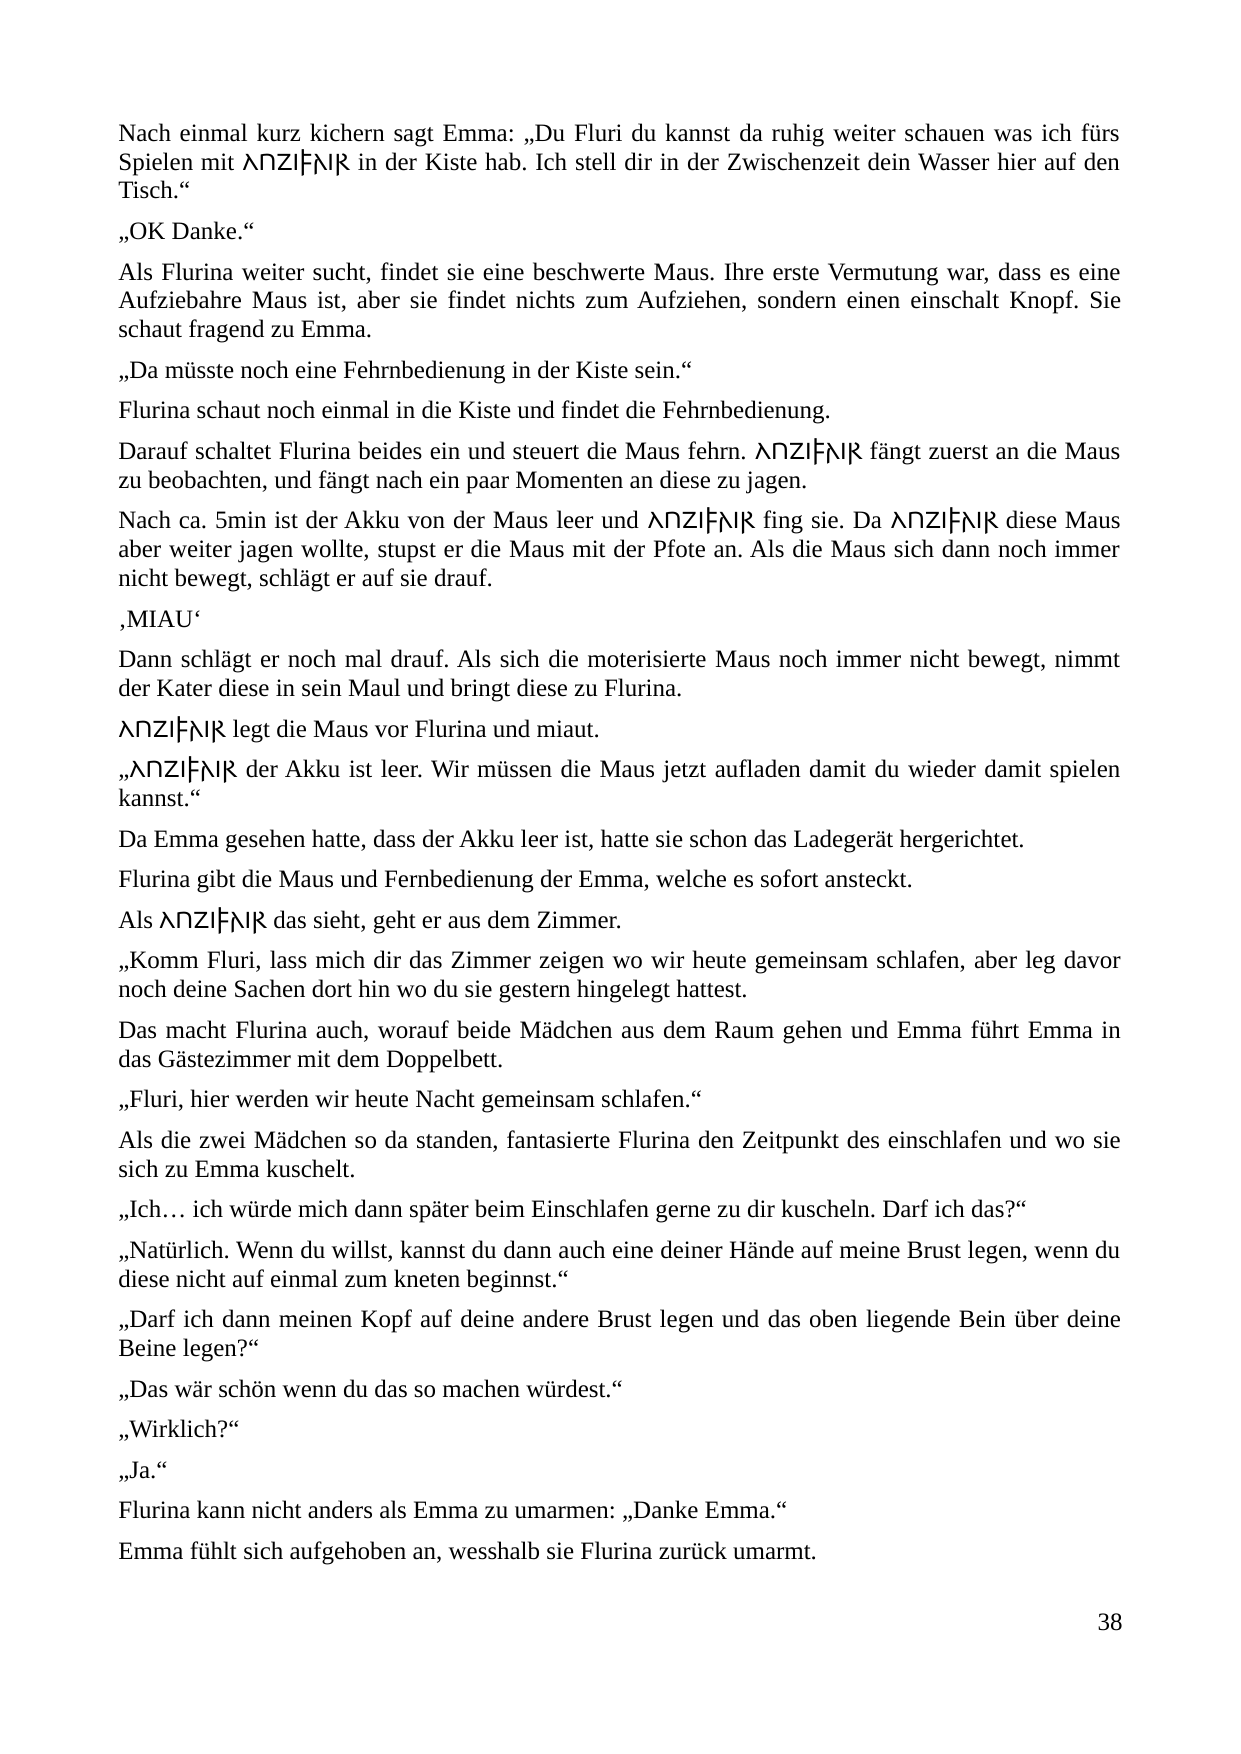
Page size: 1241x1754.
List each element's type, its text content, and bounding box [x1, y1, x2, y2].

text Nach ca. 5min ist der Akku von der Maus leer und 𐌻𐌿𐌶𐌹𐍆𐌰𐌹𐍂 fing sie. Da 𐌻𐌿𐌶𐌹𐍆𐌰𐌹𐍂 diese Maus aber weiter jagen wollte, stupst er die Maus mit der Pfote an. Als die Maus sich dann noch immer nicht bewegt, schlägt er auf sie drauf. [118, 506, 1122, 592]
text Als Flurina weiter sucht, findet sie eine beschwerte Maus. Ihre erste Vermutung war, dass es eine Aufziebahre Maus ist, aber sie findet nichts zum Aufziehen, sondern einen einschalt Knopf. Sie schaut fragend zu Emma. [118, 257, 1122, 343]
text 𐌻𐌿𐌶𐌹𐍆𐌰𐌹𐍂 legt die Maus vor Flurina und miaut. [118, 714, 1122, 742]
text „Darf ich dann meinen Kopf auf deine andere Brust legen und das oben liegende Bein über deine Beine legen?“ [118, 1304, 1122, 1362]
text Nach einmal kurz kichern sagt Emma: „Du Fluri du kannst da ruhig weiter schauen was ich fürs Spielen mit 𐌻𐌿𐌶𐌹𐍆𐌰𐌹𐍂 in der Kiste hab. Ich stell dir in der Zwischenzeit dein Wasser hier auf den Tisch.“ [118, 118, 1122, 204]
text „Natürlich. Wenn du willst, kannst du dann auch eine deiner Hände auf meine Brust legen, wenn du diese nicht auf einmal zum kneten beginnst.“ [118, 1235, 1122, 1292]
text Dann schlägt er noch mal drauf. Als sich die moterisierte Maus noch immer nicht bewegt, nimmt der Kater diese in sein Maul und bringt diese zu Flurina. [118, 644, 1122, 702]
text „Ja.“ [118, 1455, 1122, 1484]
text Da Emma gesehen hatte, dass der Akku leer ist, hatte sie schon das Ladegerät hergerichtet. [118, 824, 1122, 852]
text „Das wär schön wenn du das so machen würdest.“ [118, 1374, 1122, 1402]
text „OK Danke.“ [118, 216, 1122, 245]
text Flurina kann nicht anders als Emma zu umarmen: „Danke Emma.“ [118, 1496, 1122, 1524]
text „𐌻𐌿𐌶𐌹𐍆𐌰𐌹𐍂 der Akku ist leer. Wir müssen die Maus jetzt aufladen damit du wieder damit spielen kannst.“ [118, 754, 1122, 812]
text „Komm Fluri, lass mich dir das Zimmer zeigen wo wir heute gemeinsam schlafen, aber leg davor noch deine Sachen dort hin wo du sie gestern hingelegt hattest. [118, 946, 1122, 1003]
text „Da müsste noch eine Fehrnbedienung in der Kiste sein.“ [118, 355, 1122, 384]
text Darauf schaltet Flurina beides ein und steuert die Maus fehrn. 𐌻𐌿𐌶𐌹𐍆𐌰𐌹𐍂 fängt zuerst an die Maus zu beobachten, und fängt nach ein paar Momenten an diese zu jagen. [118, 436, 1122, 494]
text Emma fühlt sich aufgehoben an, wesshalb sie Flurina zurück umarmt. [118, 1536, 1122, 1565]
text Als 𐌻𐌿𐌶𐌹𐍆𐌰𐌹𐍂 das sieht, geht er aus dem Zimmer. [118, 905, 1122, 934]
text Als die zwei Mädchen so da standen, fantasierte Flurina den Zeitpunkt des einschlafen und wo sie sich zu Emma kuschelt. [118, 1125, 1122, 1182]
text Das macht Flurina auch, worauf beide Mädchen aus dem Raum gehen und Emma führt Emma in das Gästezimmer mit dem Doppelbett. [118, 1015, 1122, 1072]
text „Ich… ich würde mich dann später beim Einschlafen gerne zu dir kuscheln. Darf ich das?“ [118, 1194, 1122, 1223]
text „Wirklich?“ [118, 1414, 1122, 1443]
text „Fluri, hier werden wir heute Nacht gemeinsam schlafen.“ [118, 1084, 1122, 1113]
text ‚MIAU‘ [118, 604, 1122, 632]
text Flurina gibt die Maus und Fernbedienung der Emma, welche es sofort ansteckt. [118, 864, 1122, 893]
text Flurina schaut noch einmal in die Kiste und findet die Fehrnbedienung. [118, 396, 1122, 424]
